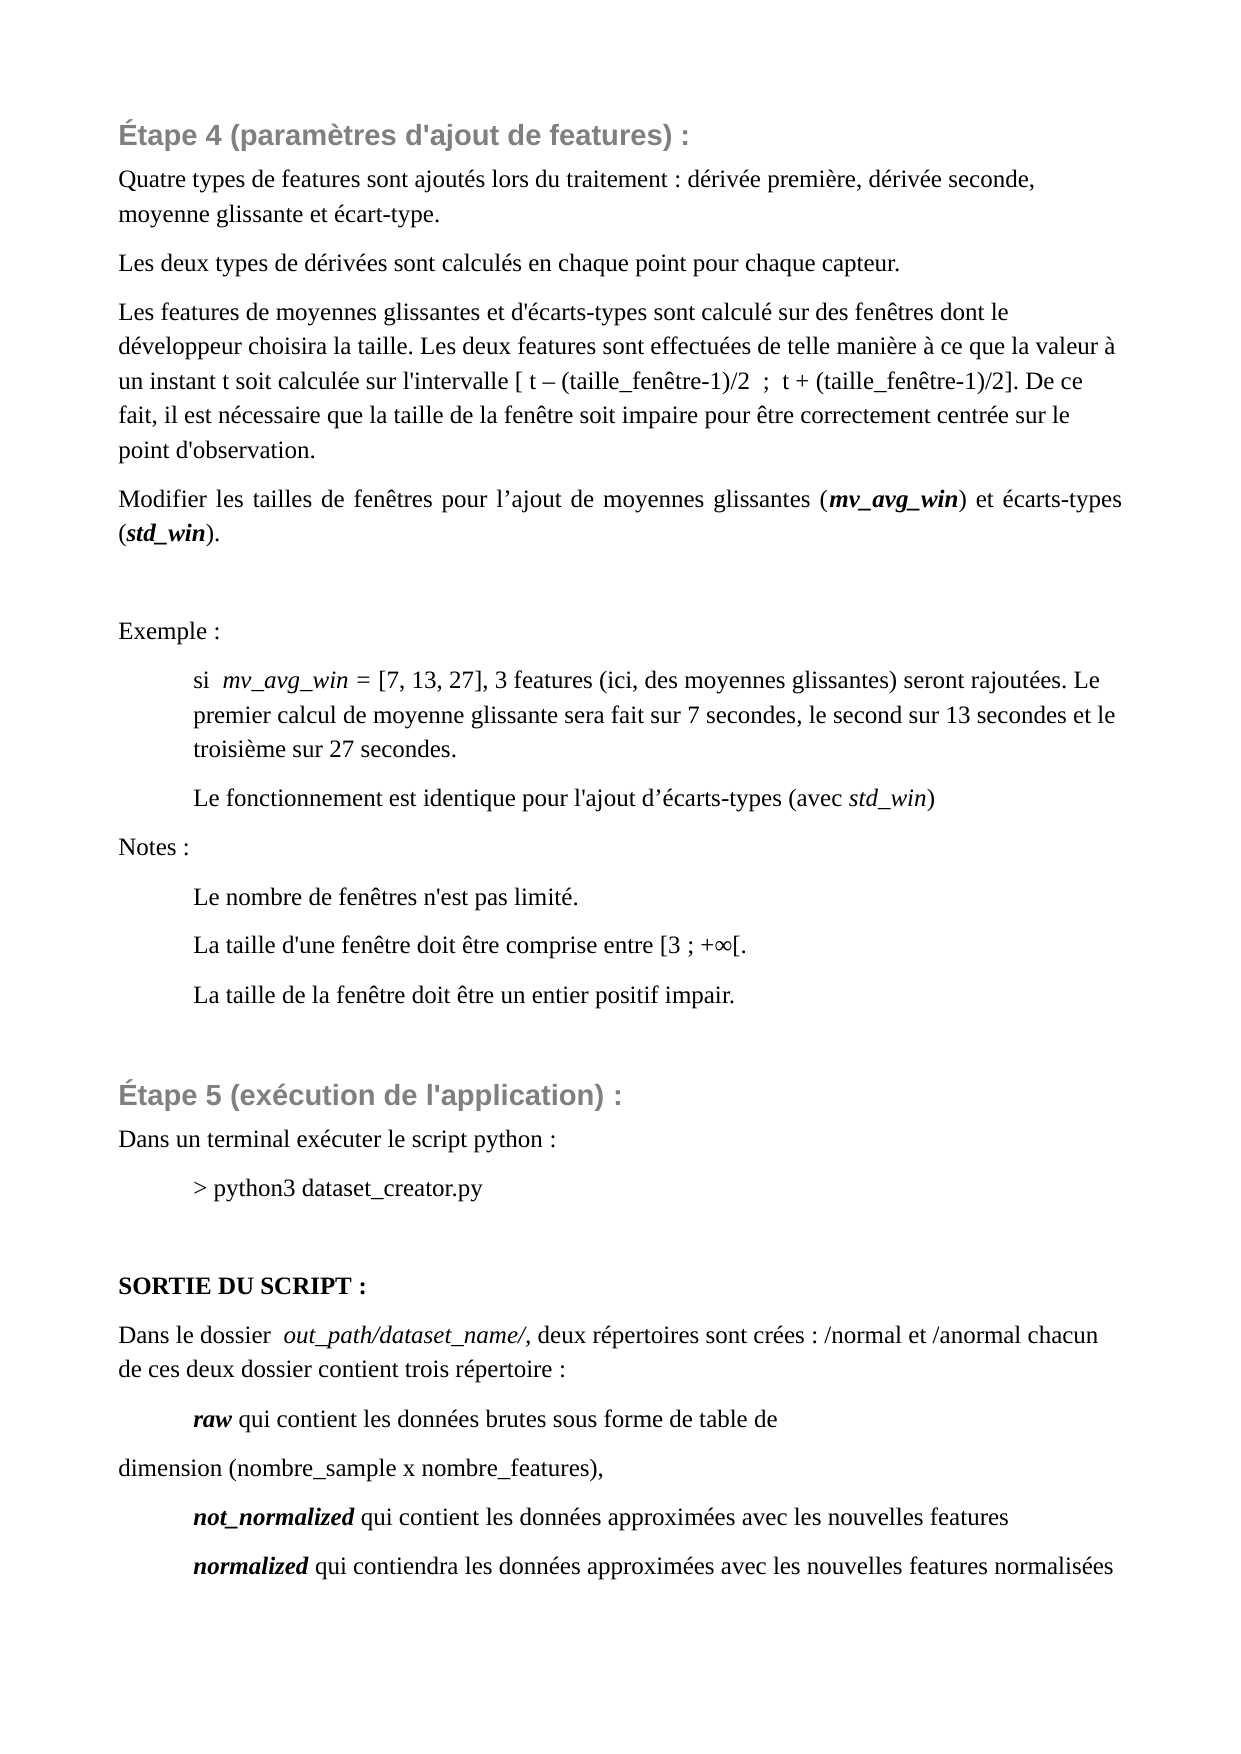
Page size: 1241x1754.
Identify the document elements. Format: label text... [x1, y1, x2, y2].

text Le fonctionnement est identique pour l'ajout d’écarts-types (avec std_win) [118, 783, 1122, 812]
text not_normalized qui contient les données approximées avec les nouvelles features [118, 1502, 1122, 1531]
subtitle Étape 4 (paramètres d'ajout de features) : [118, 118, 1122, 152]
text Les features de moyennes glissantes et d'écarts-types sont calculé sur des fenêtres dont le développeur choisira la taille. Les deux features sont effectuées de telle manière à ce que la valeur à un instant t soit calculée sur l'intervalle [ t – (taille_fenêtre-1)/2 ; t + (taille_fenêtre-1)/2]. De ce fait, il est nécessaire que la taille de la fenêtre soit impaire pour être correctement centrée sur le point d'observation. [118, 297, 1122, 463]
text raw qui contient les données brutes sous forme de table de [118, 1404, 1122, 1432]
text SORTIE DU SCRIPT : [118, 1271, 1122, 1300]
text Dans un terminal exécuter le script python : [118, 1124, 1122, 1153]
text La taille d'une fenêtre doit être comprise entre [3 ; +∞[. [118, 931, 1122, 959]
text La taille de la fenêtre doit être un entier positif impair. [118, 980, 1122, 1008]
subtitle Étape 5 (exécution de l'application) : [118, 1078, 1122, 1111]
text > python3 dataset_creator.py [118, 1173, 1122, 1202]
text Exemple : [118, 616, 1122, 645]
text Les deux types de dérivées sont calculés en chaque point pour chaque capteur. [118, 248, 1122, 276]
text si mv_avg_win = [7, 13, 27], 3 features (ici, des moyennes glissantes) seront rajoutées. Le premier calcul de moyenne glissante sera fait sur 7 secondes, le second sur 13 secondes et le troisième sur 27 secondes. [118, 665, 1122, 763]
text Notes : [118, 832, 1122, 861]
text Quatre types de features sont ajoutés lors du traitement : dérivée première, dérivée seconde, moyenne glissante et écart-type. [118, 164, 1122, 227]
text Le nombre de fenêtres n'est pas limité. [118, 882, 1122, 910]
text Dans le dossier out_path/dataset_name/, deux répertoires sont crées : /normal et /anormal chacun de ces deux dossier contient trois répertoire : [118, 1320, 1122, 1383]
text normalized qui contiendra les données approximées avec les nouvelles features normalisées [118, 1551, 1122, 1579]
text dimension (nombre_sample x nombre_features), [118, 1453, 1122, 1481]
text Modifier les tailles de fenêtres pour l’ajout de moyennes glissantes (mv_avg_win) et écarts-types (std_win). [118, 484, 1122, 547]
